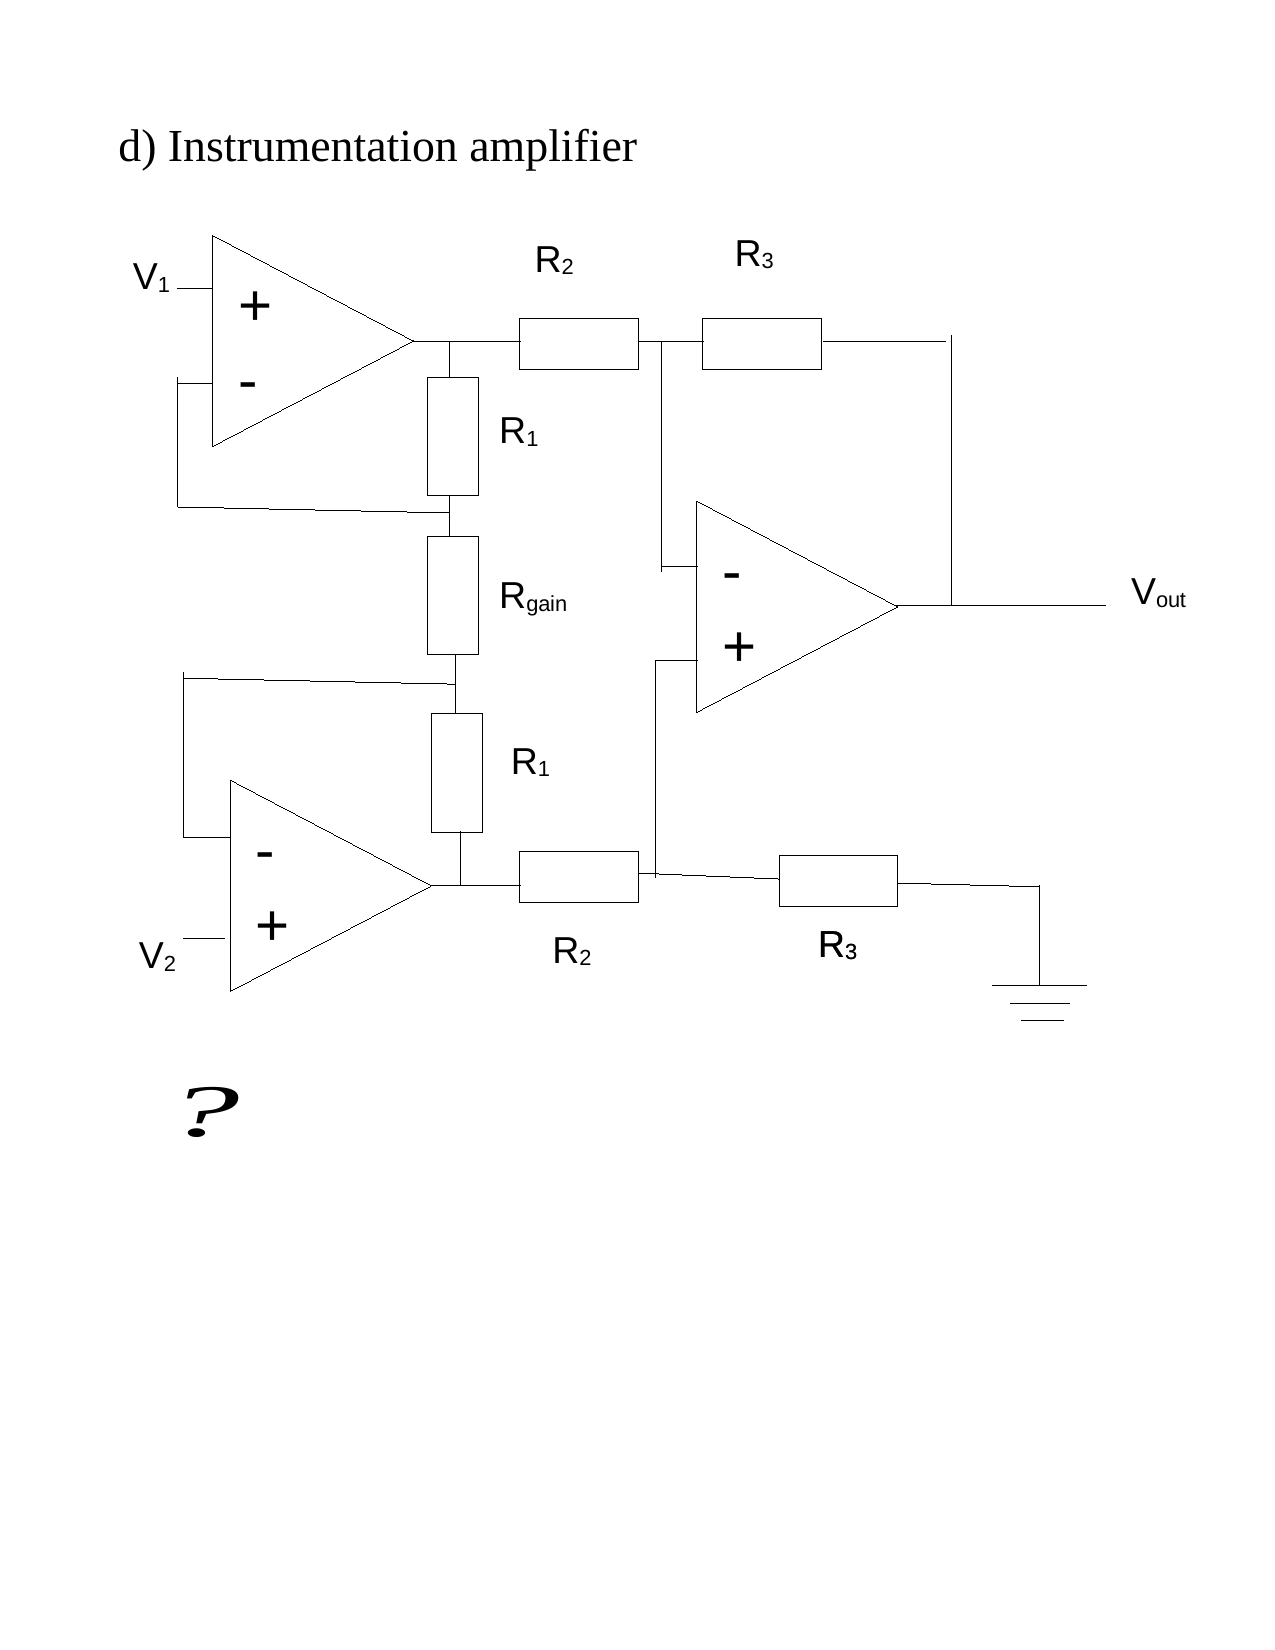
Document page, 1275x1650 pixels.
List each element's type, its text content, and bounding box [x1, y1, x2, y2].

text d) Instrumentation amplifier [118, 118, 1157, 171]
